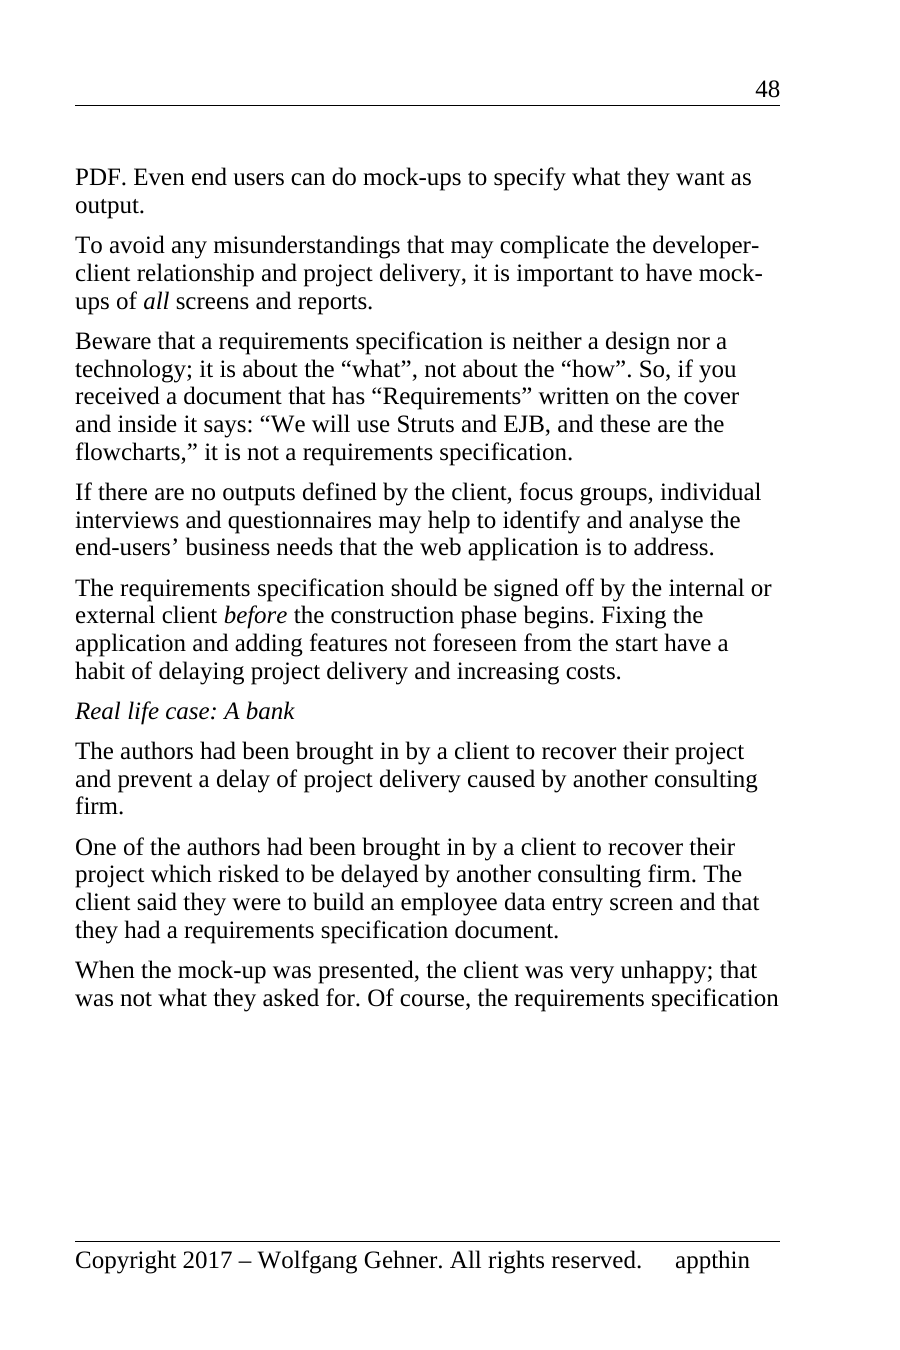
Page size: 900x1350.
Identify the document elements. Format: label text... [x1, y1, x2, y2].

text Beware that a requirements specification is neither a design nor a technology; it is about the “what”, not about the “how”. So, if you received a document that has “Requirements” written on the cover and inside it says: “We will use Struts and EJB, and these are the flowcharts,” it is not a requirements specification. [75, 327, 780, 466]
text When the mock-up was presented, the client was very unhappy; that was not what they asked for. Of course, the requirements specification [75, 956, 780, 1012]
text To avoid any misunderstandings that may complicate the developer-client relationship and project delivery, it is important to have mock-ups of all screens and reports. [75, 231, 780, 314]
text Real life case: A bank [75, 697, 780, 725]
text The authors had been brought in by a client to recover their project and prevent a delay of project delivery caused by another consulting firm. [75, 737, 780, 820]
text One of the authors had been brought in by a client to recover their project which risked to be delayed by another consulting firm. The client said they were to build an employee data entry screen and that they had a requirements specification document. [75, 833, 780, 944]
text PDF. Even end users can do mock-ups to specify what they want as output. [75, 163, 780, 219]
text The requirements specification should be signed off by the internal or external client before the construction phase begins. Fixing the application and adding features not foreseen from the start have a habit of delaying project delivery and increasing costs. [75, 574, 780, 684]
text If there are no outputs defined by the client, focus groups, individual interviews and questionnaires may help to identify and analyse the end-users’ business needs that the web application is to address. [75, 478, 780, 561]
